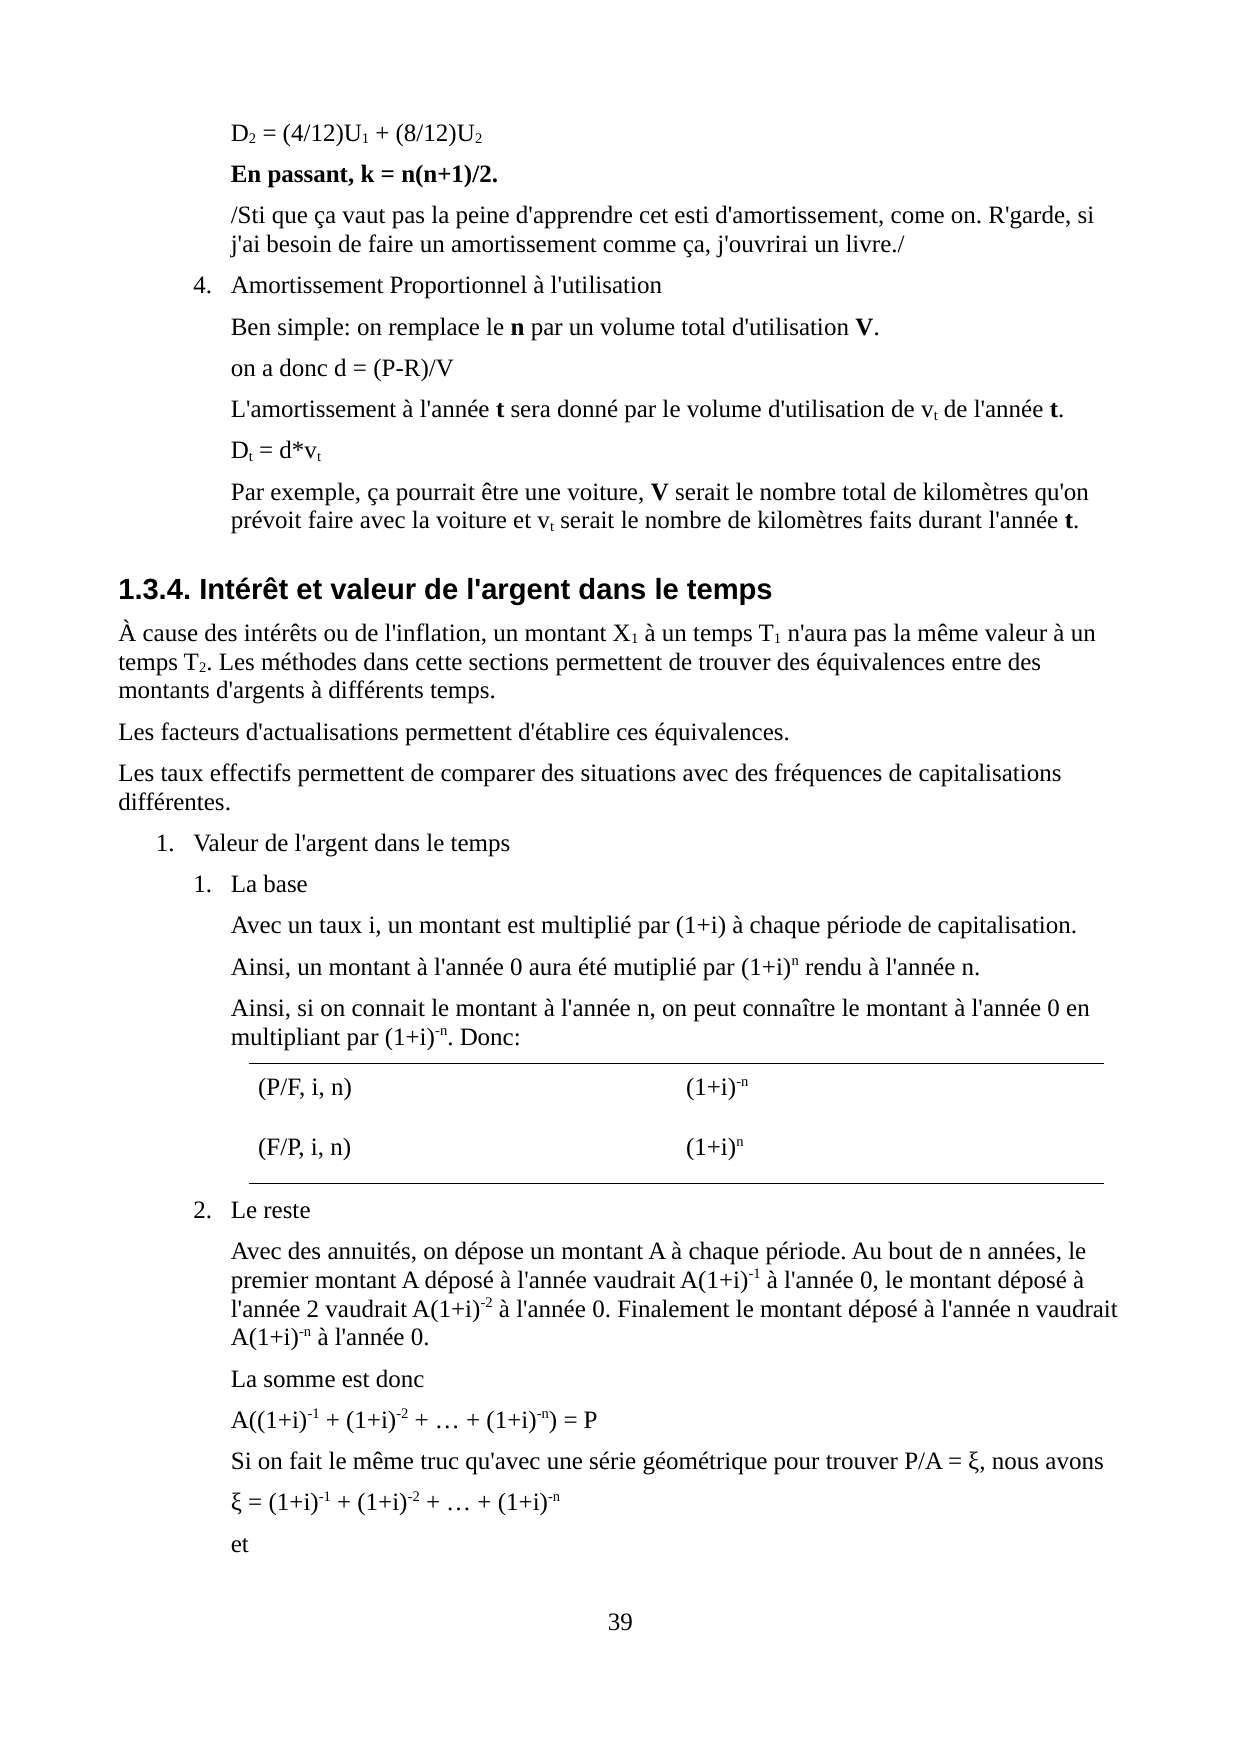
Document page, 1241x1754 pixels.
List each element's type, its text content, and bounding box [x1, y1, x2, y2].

table_cell (1+i)n [676, 1123, 1104, 1183]
list Avec des annuités, on dépose un montant A à chaque période. Au bout de n années, le premier montant A déposé à l'année vaudrait A(1+i)-1 à l'année 0, le montant déposé à l'année 2 vaudrait A(1+i)-2 à l'année 0. Finalement le montant déposé à l'année n vaudrait A(1+i)-n à l'année 0. [193, 1236, 1122, 1351]
list ξ = (1+i)-1 + (1+i)-2 + … + (1+i)-n [193, 1487, 1122, 1516]
list La somme est donc [193, 1364, 1122, 1392]
text À cause des intérêts ou de l'inflation, un montant X1 à un temps T1 n'aura pas la même valeur à un temps T2. Les méthodes dans cette sections permettent de trouver des équivalences entre des montants d'argents à différents temps. [118, 618, 1122, 704]
list Amortissement Proportionnel à l'utilisation [193, 271, 1122, 299]
text Les facteurs d'actualisations permettent d'établire ces équivalences. [118, 717, 1122, 745]
list Dt = d*vt [193, 436, 1122, 464]
table_header (1+i)-n [676, 1064, 1104, 1123]
list Valeur de l'argent dans le temps [156, 828, 1122, 857]
list L'amortissement à l'année t sera donné par le volume d'utilisation de vt de l'année t. [193, 394, 1122, 423]
table_header (P/F, i, n) [249, 1064, 676, 1123]
list Par exemple, ça pourrait être une voiture, V serait le nombre total de kilomètres qu'on prévoit faire avec la voiture et vt serait le nombre de kilomètres faits durant l'année t. [193, 477, 1122, 534]
list et [193, 1529, 1122, 1557]
list A((1+i)-1 + (1+i)-2 + … + (1+i)-n) = P [193, 1405, 1122, 1434]
list Ainsi, un montant à l'année 0 aura été mutiplié par (1+i)n rendu à l'année n. [193, 952, 1122, 980]
list Ainsi, si on connait le montant à l'année n, on peut connaître le montant à l'année 0 en multipliant par (1+i)-n. Donc: [193, 993, 1122, 1050]
text Les taux effectifs permettent de comparer des situations avec des fréquences de capitalisations différentes. [118, 758, 1122, 815]
list on a donc d = (P-R)/V [193, 353, 1122, 382]
list La base [193, 869, 1122, 898]
list En passant, k = n(n+1)/2. [193, 159, 1122, 188]
list Avec un taux i, un montant est multiplié par (1+i) à chaque période de capitalisation. [193, 910, 1122, 939]
list Ben simple: on remplace le n par un volume total d'utilisation V. [193, 312, 1122, 341]
list Le reste [193, 1195, 1122, 1224]
list /Sti que ça vaut pas la peine d'apprendre cet esti d'amortissement, come on. R'garde, si j'ai besoin de faire un amortissement comme ça, j'ouvrirai un livre./ [193, 201, 1122, 258]
list D2 = (4/12)U1 + (8/12)U2 [193, 118, 1122, 147]
list Si on fait le même truc qu'avec une série géométrique pour trouver P/A = ξ, nous avons [193, 1446, 1122, 1475]
subtitle Intérêt et valeur de l'argent dans le temps [118, 572, 1122, 605]
table_cell (F/P, i, n) [249, 1123, 676, 1183]
